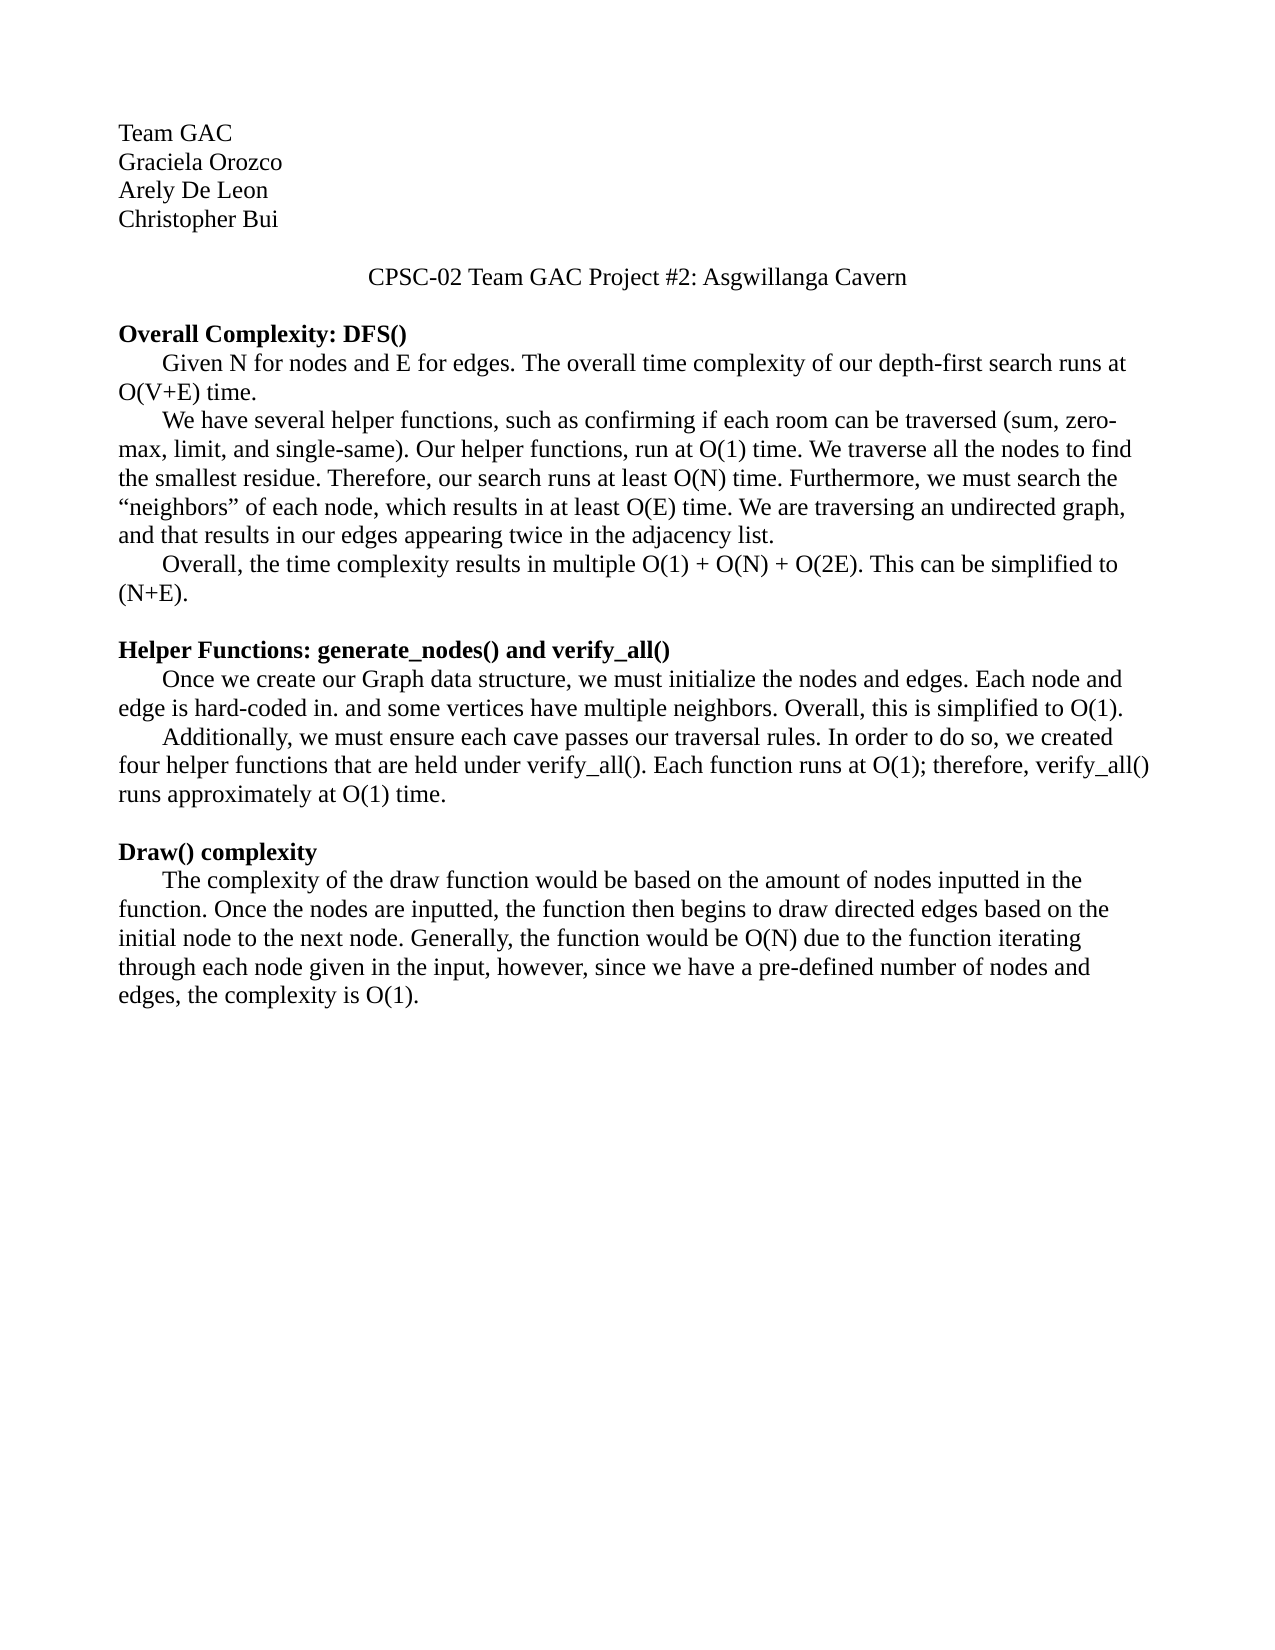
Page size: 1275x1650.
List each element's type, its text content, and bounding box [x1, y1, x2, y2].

text The complexity of the draw function would be based on the amount of nodes inputted in the function. Once the nodes are inputted, the function then begins to draw directed edges based on the initial node to the next node. Generally, the function would be O(N) due to the function iterating through each node given in the input, however, since we have a pre-defined number of nodes and edges, the complexity is O(1). [118, 866, 1157, 1009]
text Draw() complexity [118, 837, 1157, 866]
text Arely De Leon [118, 176, 1157, 204]
text Overall Complexity: DFS() [118, 319, 1157, 348]
text Helper Functions: generate_nodes() and verify_all() [118, 636, 1157, 664]
text CPSC-02 Team GAC Project #2: Asgwillanga Cavern [118, 262, 1157, 291]
text Christopher Bui [118, 204, 1157, 233]
text Once we create our Graph data structure, we must initialize the nodes and edges. Each node and edge is hard-coded in. and some vertices have multiple neighbors. Overall, this is simplified to O(1). [118, 664, 1157, 722]
text Additionally, we must ensure each cave passes our traversal rules. In order to do so, we created four helper functions that are held under verify_all(). Each function runs at O(1); therefore, verify_all() runs approximately at O(1) time. [118, 722, 1157, 808]
text Team GAC [118, 118, 1157, 147]
text Given N for nodes and E for edges. The overall time complexity of our depth-first search runs at O(V+E) time. [118, 348, 1157, 406]
text We have several helper functions, such as confirming if each room can be traversed (sum, zero-max, limit, and single-same). Our helper functions, run at O(1) time. We traverse all the nodes to find the smallest residue. Therefore, our search runs at least O(N) time. Furthermore, we must search the “neighbors” of each node, which results in at least O(E) time. We are traversing an undirected graph, and that results in our edges appearing twice in the adjacency list. [118, 406, 1157, 549]
text Graciela Orozco [118, 147, 1157, 176]
text Overall, the time complexity results in multiple O(1) + O(N) + O(2E). This can be simplified to (N+E). [118, 549, 1157, 607]
